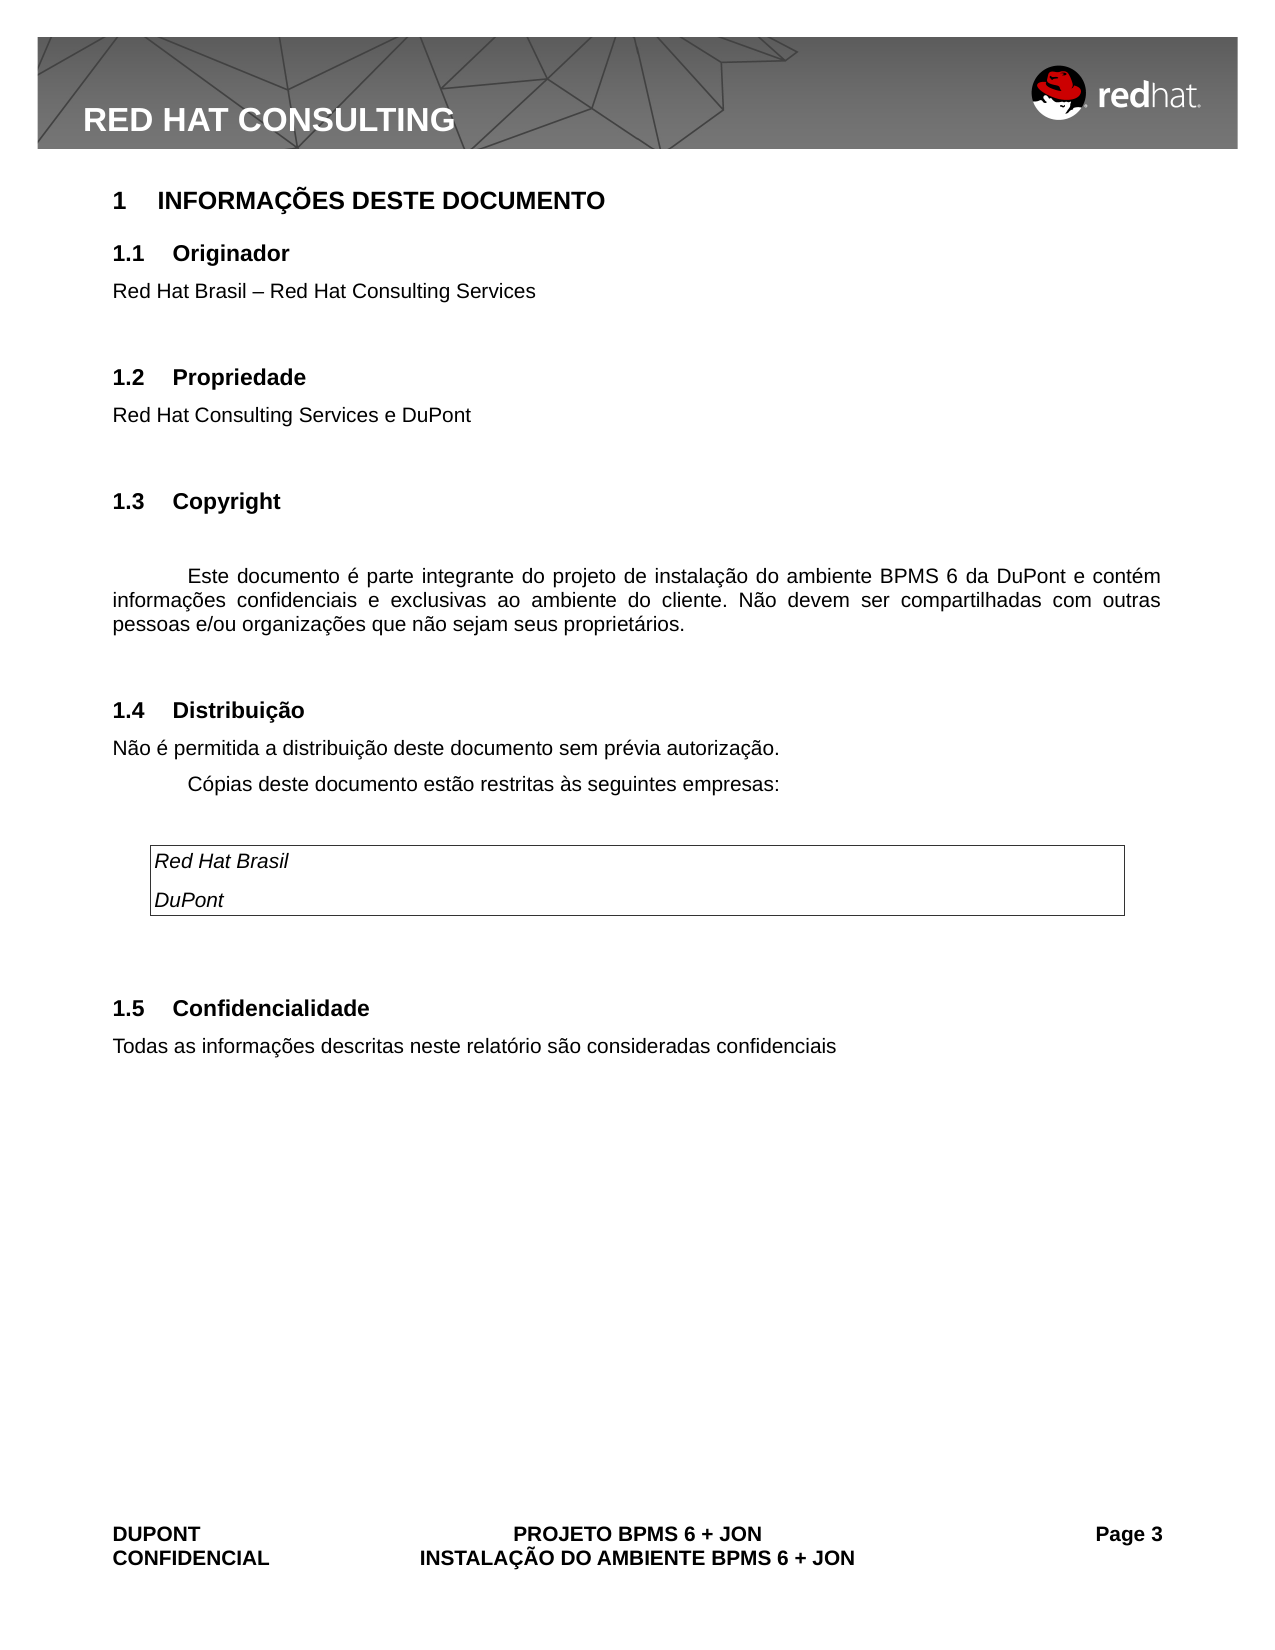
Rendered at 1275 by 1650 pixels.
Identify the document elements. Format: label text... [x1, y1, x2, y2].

picture [37, 37, 1238, 149]
text Red Hat Brasil – Red Hat Consulting Services [112, 278, 1162, 302]
text Red Hat Consulting Services e DuPont [112, 403, 1162, 427]
subtitle Propriedade [112, 364, 1162, 390]
text Red Hat Brasil [151, 846, 1124, 873]
subtitle Distribuição [112, 697, 1162, 723]
text DuPont [151, 884, 1124, 915]
subtitle Copyright [112, 488, 1162, 514]
subtitle Informações deste documento [112, 186, 1162, 215]
subtitle Originador [112, 240, 1162, 266]
subtitle Confidencialidade [112, 995, 1162, 1021]
text Este documento é parte integrante do projeto de instalação do ambiente BPMS 6 da DuPont e contém informações confidenciais e exclusivas ao ambiente do cliente. Não devem ser compartilhadas com outras pessoas e/ou organizações que não sejam seus proprietários. [112, 563, 1162, 635]
text Todas as informações descritas neste relatório são consideradas confidenciais [112, 1034, 1162, 1058]
text Cópias deste documento estão restritas às seguintes empresas: [112, 772, 1162, 796]
text Não é permitida a distribuição deste documento sem prévia autorização. [112, 736, 1162, 760]
